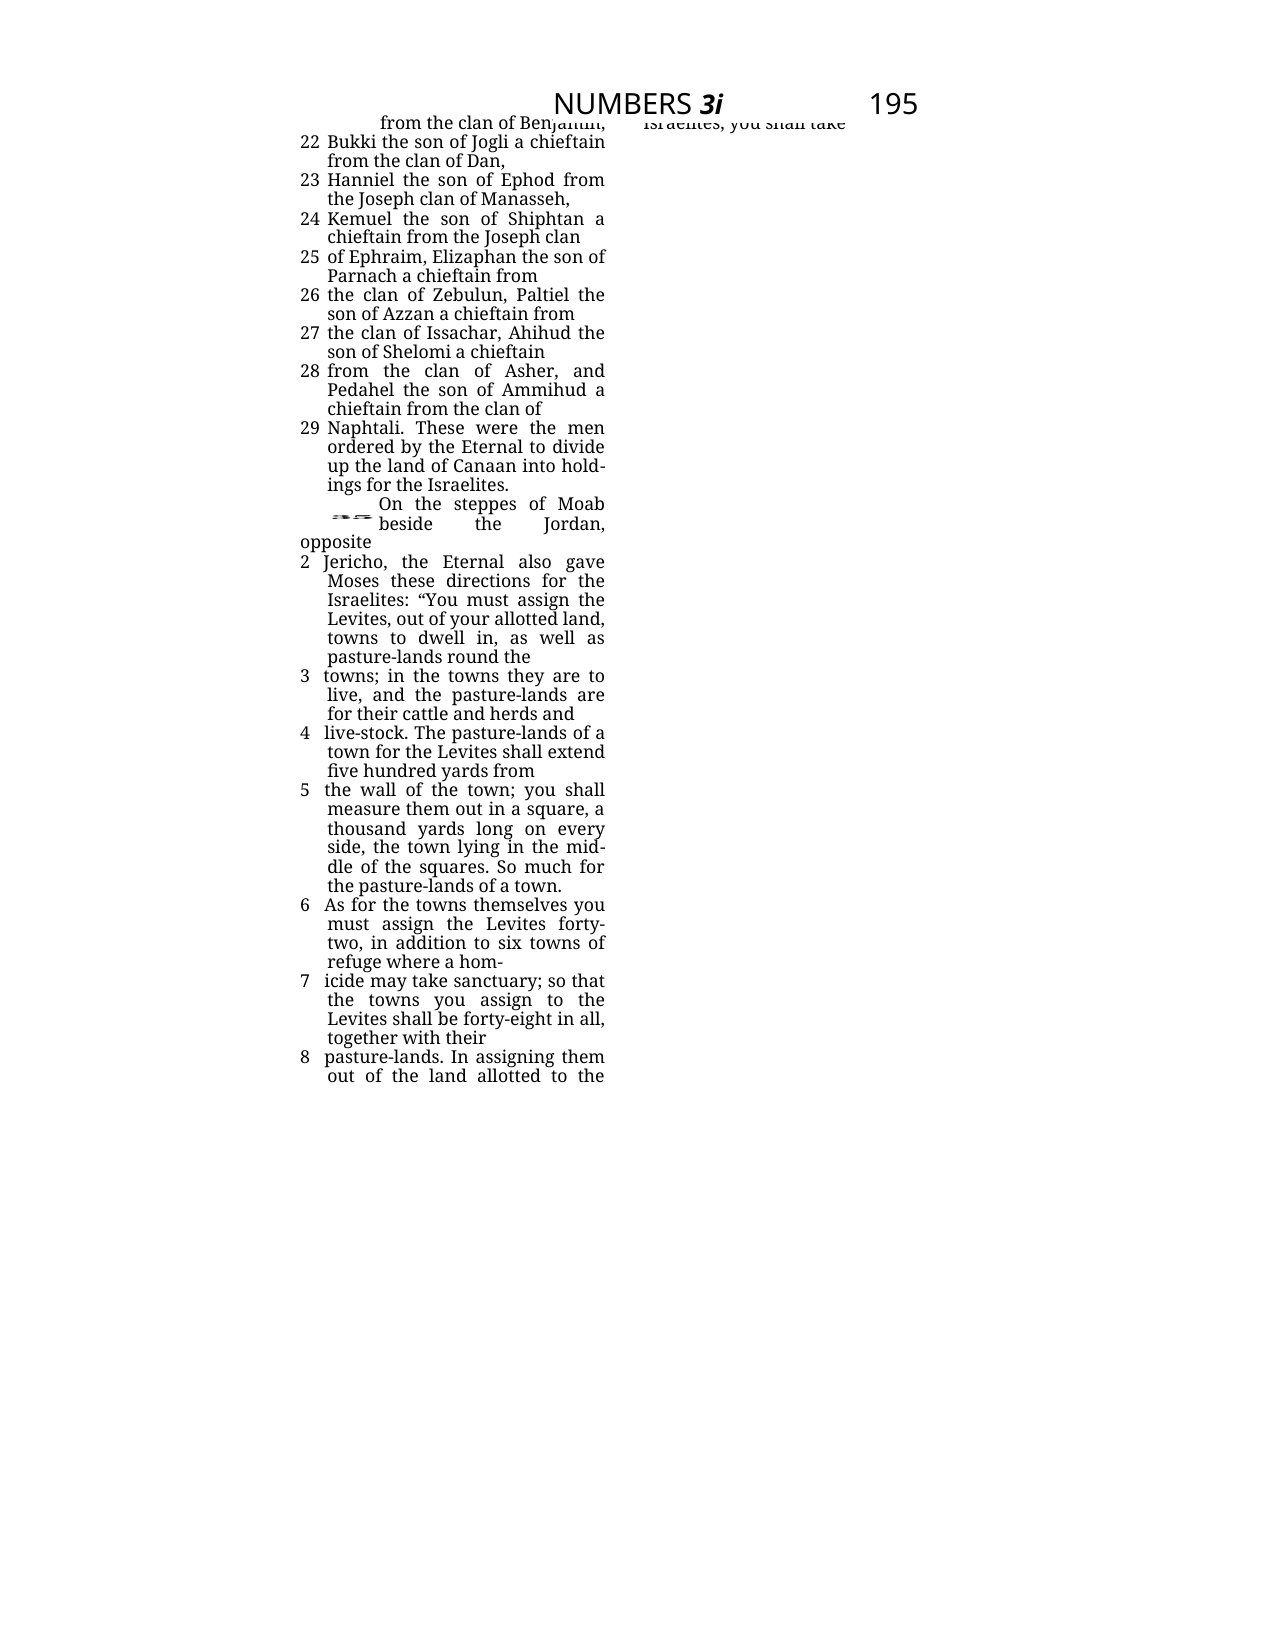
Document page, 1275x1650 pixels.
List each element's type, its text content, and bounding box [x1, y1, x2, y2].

list pasture-lands. In assigning them out of the land allotted to the Israelites, you shall take [300, 1048, 605, 1087]
list the wall of the town; you shall measure them out in a square, a thousand yards long on every side, the town lying in the mid­dle of the squares. So much for the pasture-lands of a town. [300, 782, 605, 896]
list icide may take sanctuary; so that the towns you assign to the Levites shall be forty-eight in all, together with their [300, 972, 605, 1048]
list Naphtali. These were the men ordered by the Eternal to divide up the land of Canaan into hold­ings for the Israelites. [300, 419, 605, 496]
list Kemuel the son of Shiphtan a chieftain from the Joseph clan [300, 210, 605, 248]
text On the steppes of Moab beside the Jordan, opposite [300, 496, 605, 553]
list As for the towns themselves you must assign the Levites forty-two, in addition to six towns of refuge where a hom- [300, 896, 605, 972]
list from the clan of Asher, and Pedahel the son of Ammihud a chieftain from the clan of [300, 362, 605, 419]
list live-stock. The pasture-lands of a town for the Levites shall extend five hundred yards from [300, 724, 605, 782]
list pasture-lands. In assigning them out of the land allotted to the Israelites, you shall take [733, 114, 921, 133]
list Bukki the son of Jogli a chief­tain from the clan of Dan, [300, 133, 605, 172]
text from the clan of Benjamin, [300, 114, 605, 133]
list towns; in the towns they are to live, and the pasture-lands are for their cattle and herds and [300, 667, 605, 724]
list the clan of Zebulun, Paltiel the son of Azzan a chieftain from [300, 286, 605, 324]
list of Ephraim, Elizaphan the son of Parnach a chieftain from [300, 248, 605, 286]
list Hanniel the son of Ephod from the Joseph clan of Manasseh, [300, 172, 605, 210]
list the clan of Issachar, Ahihud the son of Shelomi a chieftain [300, 324, 605, 362]
picture [332, 515, 373, 519]
list Jericho, the Eternal also gave Moses these directions for the Israelites: “You must assign the Levites, out of your allotted land, towns to dwell in, as well as pasture-lands round the [300, 553, 605, 667]
